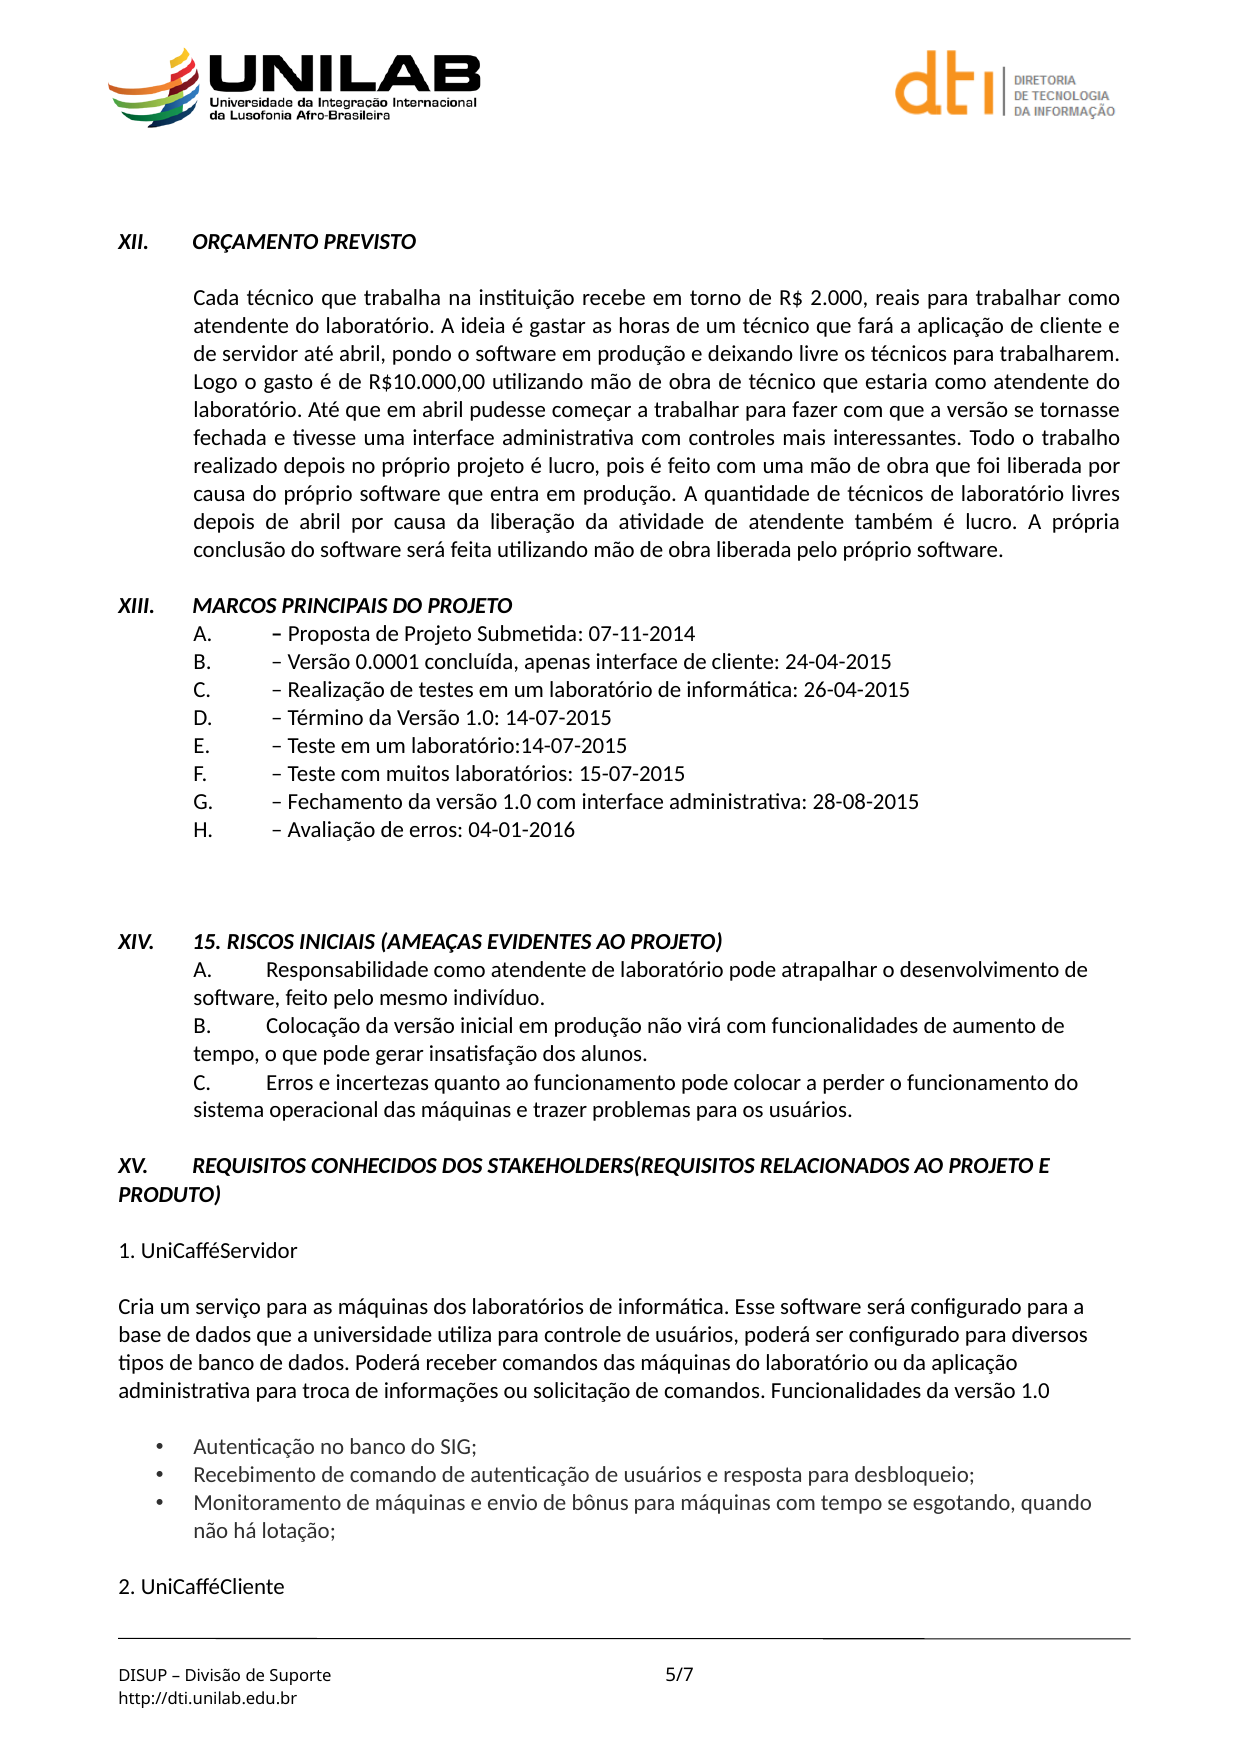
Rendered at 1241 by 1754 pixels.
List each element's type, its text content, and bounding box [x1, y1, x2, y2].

list Cada técnico que trabalha na instituição recebe em torno de R$ 2.000, reais para trabalhar como atendente do laboratório. A ideia é gastar as horas de um técnico que fará a aplicação de cliente e de servidor até abril, pondo o software em produção e deixando livre os técnicos para trabalharem. Logo o gasto é de R$10.000,00 utilizando mão de obra de técnico que estaria como atendente do laboratório. Até que em abril pudesse começar a trabalhar para fazer com que a versão se tornasse fechada e tivesse uma interface administrativa com controles mais interessantes. Todo o trabalho realizado depois no próprio projeto é lucro, pois é feito com uma mão de obra que foi liberada por causa do próprio software que entra em produção. A quantidade de técnicos de laboratório livres depois de abril por causa da liberação da atividade de atendente também é lucro. A própria conclusão do software será feita utilizando mão de obra liberada pelo próprio software. [193, 283, 1122, 563]
list REQUISITOS CONHECIDOS DOS STAKEHOLDERS(REQUISITOS RELACIONADOS AO PROJETO E PRODUTO) [118, 1152, 1122, 1236]
list MARCOS PRINCIPAIS DO PROJETO [118, 591, 1122, 619]
list Monitoramento de máquinas e envio de bônus para máquinas com tempo se esgotando, quando não há lotação; [156, 1488, 1122, 1544]
list – Fechamento da versão 1.0 com interface administrativa: 28-08-2015 [193, 787, 1122, 815]
list Colocação da versão inicial em produção não virá com funcionalidades de aumento de tempo, o que pode gerar insatisfação dos alunos. [193, 1012, 1122, 1068]
list – Teste com muitos laboratórios: 15-07-2015 [193, 759, 1122, 787]
list ORÇAMENTO PREVISTO [118, 227, 1122, 255]
list Responsabilidade como atendente de laboratório pode atrapalhar o desenvolvimento de software, feito pelo mesmo indivíduo. [193, 956, 1122, 1012]
list – Avaliação de erros: 04-01-2016 [193, 815, 1122, 843]
list Erros e incertezas quanto ao funcionamento pode colocar a perder o funcionamento do sistema operacional das máquinas e trazer problemas para os usuários. [193, 1068, 1122, 1124]
list 1. UniCafféServidor [118, 1236, 1122, 1292]
list – Realização de testes em um laboratório de informática: 26-04-2015 [193, 675, 1122, 703]
picture [895, 39, 1123, 128]
list Autenticação no banco do SIG; [156, 1432, 1122, 1460]
list – Proposta de Projeto Submetida: 07-11-2014 [193, 619, 1122, 647]
list – Teste em um laboratório:14-07-2015 [193, 731, 1122, 759]
list 15. RISCOS INICIAIS (AMEAÇAS EVIDENTES AO PROJETO) [118, 927, 1122, 956]
picture [104, 39, 485, 133]
list – Término da Versão 1.0: 14-07-2015 [193, 703, 1122, 731]
list Recebimento de comando de autenticação de usuários e resposta para desbloqueio; [156, 1460, 1122, 1488]
list – Versão 0.0001 concluída, apenas interface de cliente: 24-04-2015 [193, 647, 1122, 675]
list Cria um serviço para as máquinas dos laboratórios de informática. Esse software será configurado para a base de dados que a universidade utiliza para controle de usuários, poderá ser configurado para diversos tipos de banco de dados. Poderá receber comandos das máquinas do laboratório ou da aplicação administrativa para troca de informações ou solicitação de comandos. Funcionalidades da versão 1.0 [118, 1292, 1122, 1432]
text 2. UniCafféCliente [118, 1572, 1122, 1600]
